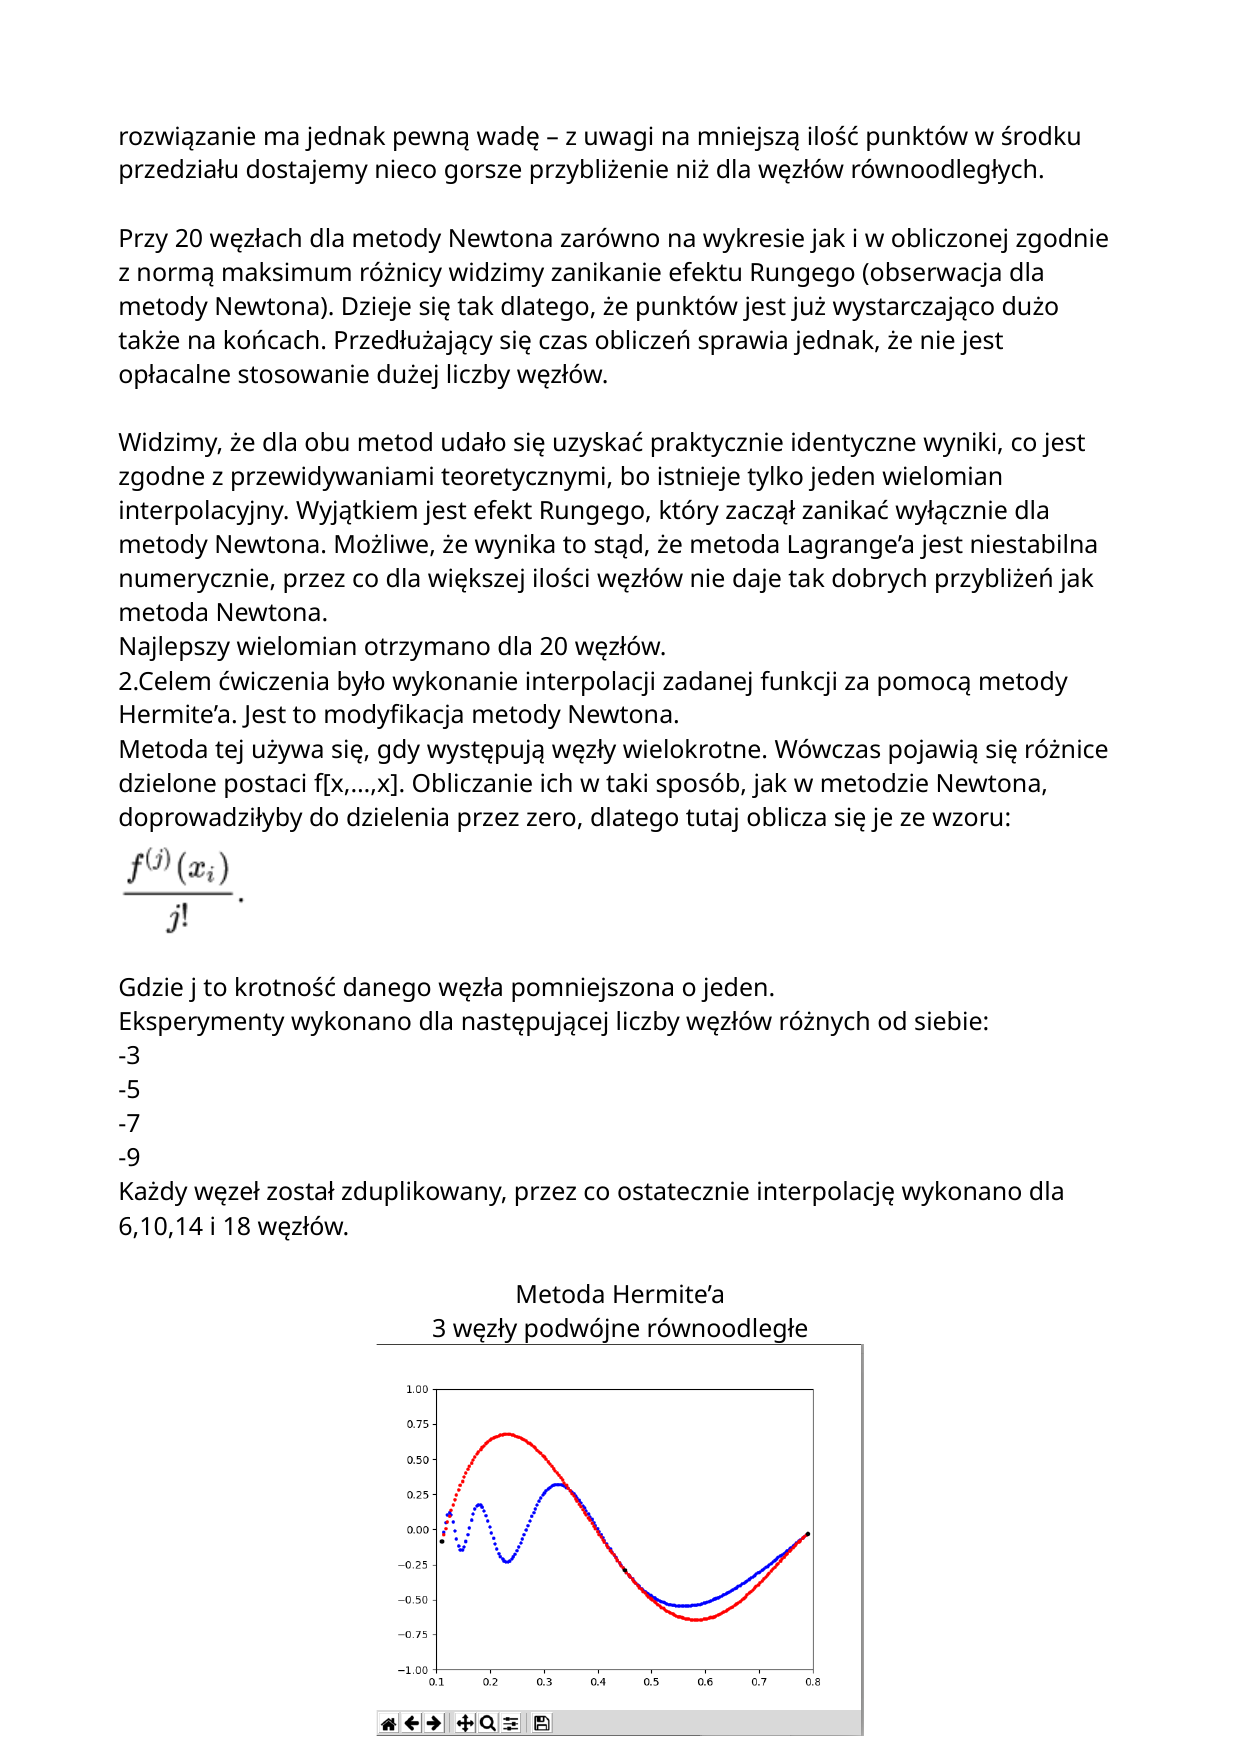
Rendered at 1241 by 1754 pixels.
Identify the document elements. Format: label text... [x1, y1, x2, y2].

text Gdzie j to krotność danego węzła pomniejszona o jeden. [118, 970, 1122, 1004]
text 3 węzły podwójne równoodległe [118, 1310, 1122, 1344]
text Metoda Hermite’a [118, 1276, 1122, 1310]
text Metoda tej używa się, gdy występują węzły wielokrotne. Wówczas pojawią się różnice dzielone postaci f[x,…,x]. Obliczanie ich w taki sposób, jak w metodzie Newtona, doprowadziłyby do dzielenia przez zero, dlatego tutaj oblicza się je ze wzoru: [118, 731, 1122, 833]
picture [376, 1344, 864, 1736]
text 2.Celem ćwiczenia było wykonanie interpolacji zadanej funkcji za pomocą metody Hermite’a. Jest to modyfikacja metody Newtona. [118, 663, 1122, 731]
text -9 [118, 1140, 1122, 1174]
text Najlepszy wielomian otrzymano dla 20 węzłów. [118, 629, 1122, 663]
text Przy 20 węzłach dla metody Newtona zarówno na wykresie jak i w obliczonej zgodnie z normą maksimum różnicy widzimy zanikanie efektu Rungego (obserwacja dla metody Newtona). Dzieje się tak dlatego, że punktów jest już wystarczająco dużo także na końcach. Przedłużający się czas obliczeń sprawia jednak, że nie jest opłacalne stosowanie dużej liczby węzłów. [118, 220, 1122, 391]
text rozwiązanie ma jednak pewną wadę – z uwagi na mniejszą ilość punktów w środku przedziału dostajemy nieco gorsze przybliżenie niż dla węzłów równoodległych. [118, 118, 1122, 186]
picture [120, 843, 245, 938]
text -3 [118, 1038, 1122, 1072]
text Każdy węzeł został zduplikowany, przez co ostatecznie interpolację wykonano dla 6,10,14 i 18 węzłów. [118, 1174, 1122, 1242]
text Eksperymenty wykonano dla następującej liczby węzłów różnych od siebie: [118, 1004, 1122, 1038]
text Widzimy, że dla obu metod udało się uzyskać praktycznie identyczne wyniki, co jest zgodne z przewidywaniami teoretycznymi, bo istnieje tylko jeden wielomian interpolacyjny. Wyjątkiem jest efekt Rungego, który zaczął zanikać wyłącznie dla metody Newtona. Możliwe, że wynika to stąd, że metoda Lagrange’a jest niestabilna numerycznie, przez co dla większej ilości węzłów nie daje tak dobrych przybliżeń jak metoda Newtona. [118, 425, 1122, 629]
text -5 [118, 1072, 1122, 1106]
text -7 [118, 1106, 1122, 1140]
